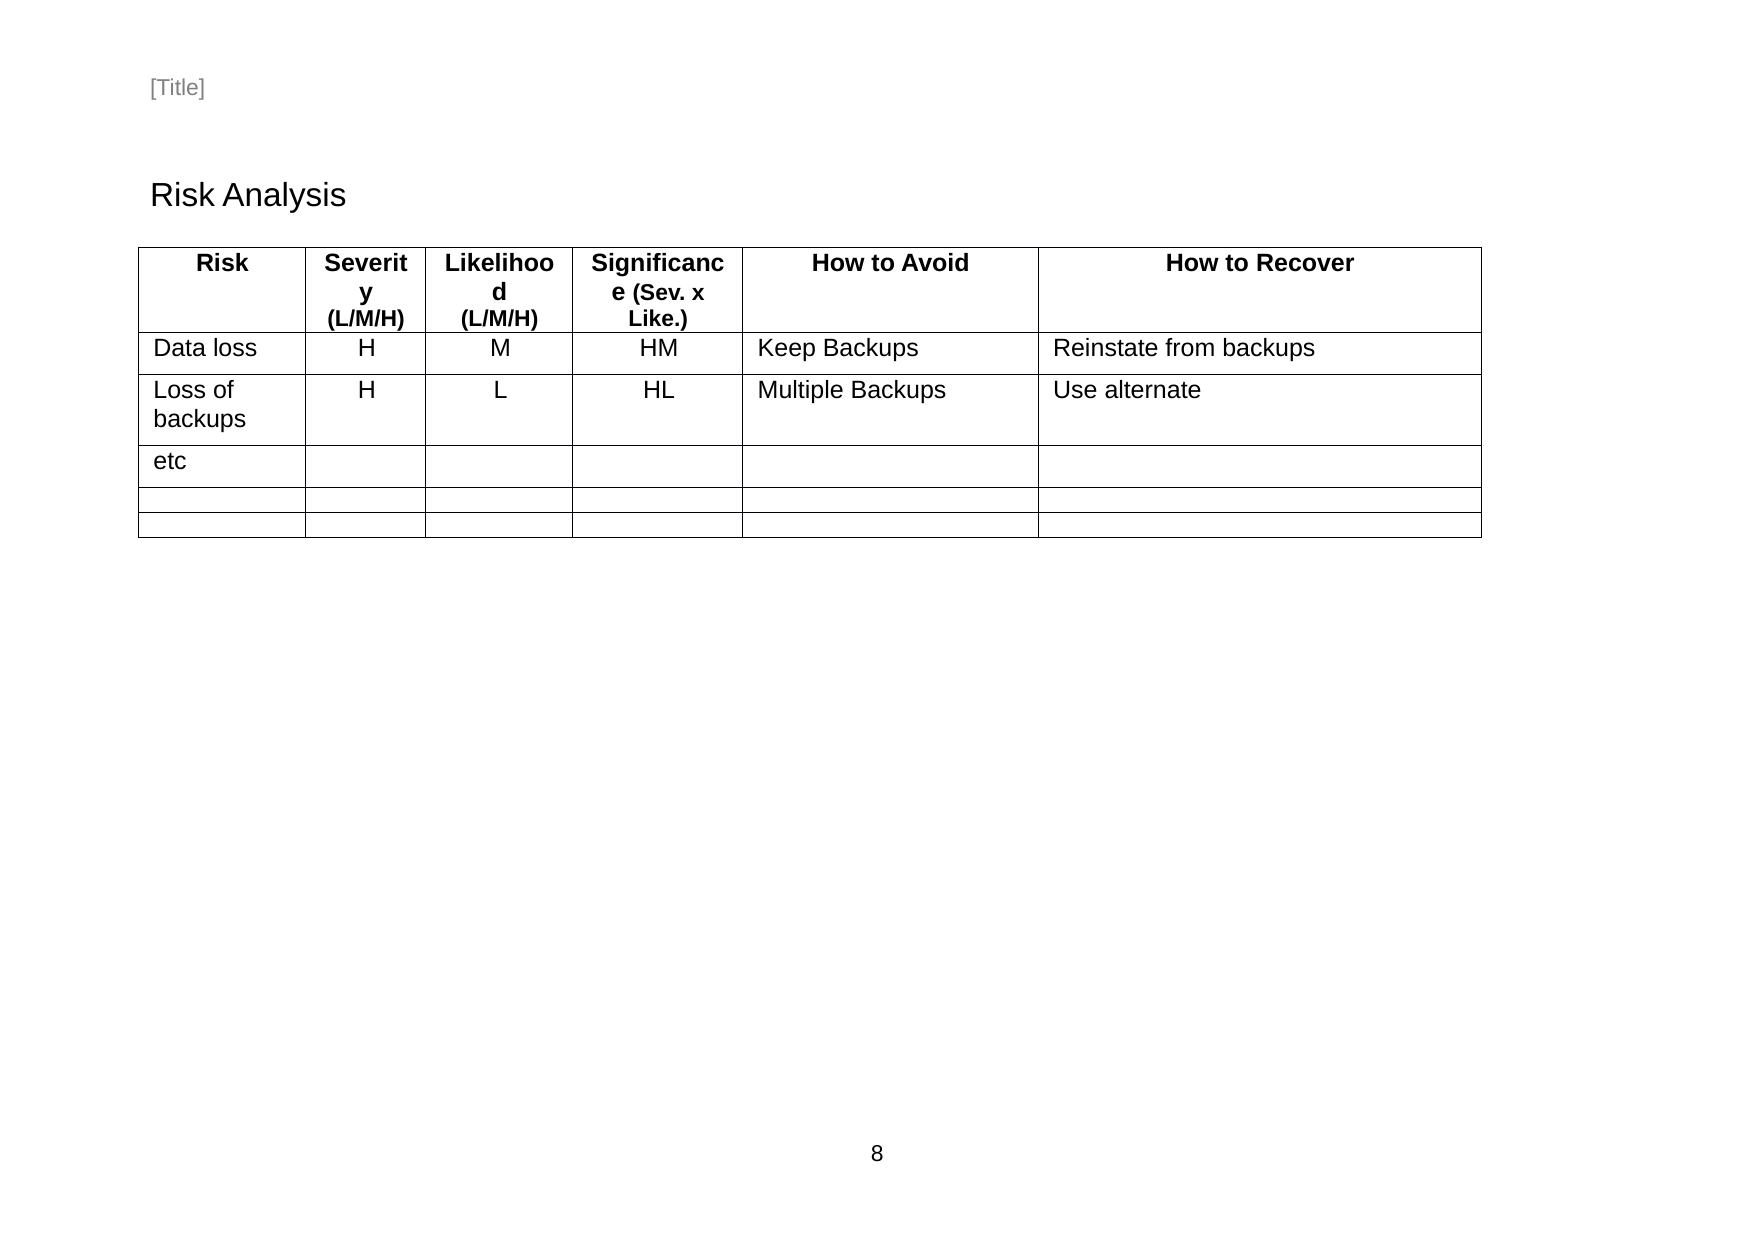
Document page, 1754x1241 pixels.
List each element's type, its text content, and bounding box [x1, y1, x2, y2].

table_header Risk [139, 248, 305, 332]
subtitle Risk Analysis [150, 175, 1604, 213]
table_header Severity (L/M/H) [306, 248, 425, 332]
table_cell [1039, 446, 1481, 487]
table_cell M [426, 333, 572, 374]
table_cell [306, 513, 425, 537]
table_cell H [306, 375, 425, 445]
table_cell [306, 488, 425, 512]
table_cell L [426, 375, 572, 445]
table_cell [426, 446, 572, 487]
table_cell Keep Backups [743, 333, 1038, 374]
table_cell [139, 488, 305, 512]
table_header Significance (Sev. x Like.) [573, 248, 742, 332]
table_cell HM [573, 333, 742, 374]
table_cell [743, 488, 1038, 512]
table_cell [306, 446, 425, 487]
table_cell HL [573, 375, 742, 445]
table_cell Loss of backups [139, 375, 305, 445]
table_cell Multiple Backups [743, 375, 1038, 445]
table_cell H [306, 333, 425, 374]
table_header Likelihood (L/M/H) [426, 248, 572, 332]
table_cell Reinstate from backups [1039, 333, 1481, 374]
table_header How to Avoid [743, 248, 1038, 332]
table_cell [426, 513, 572, 537]
table_cell [573, 446, 742, 487]
table_cell [743, 513, 1038, 537]
table_cell [139, 513, 305, 537]
table_header How to Recover [1039, 248, 1481, 332]
table_cell [573, 488, 742, 512]
table_cell [743, 446, 1038, 487]
table_cell Use alternate [1039, 375, 1481, 445]
table_cell etc [139, 446, 305, 487]
table_cell [426, 488, 572, 512]
table_cell Data loss [139, 333, 305, 374]
table_cell [1039, 513, 1481, 537]
table_cell [1039, 488, 1481, 512]
table_cell [573, 513, 742, 537]
